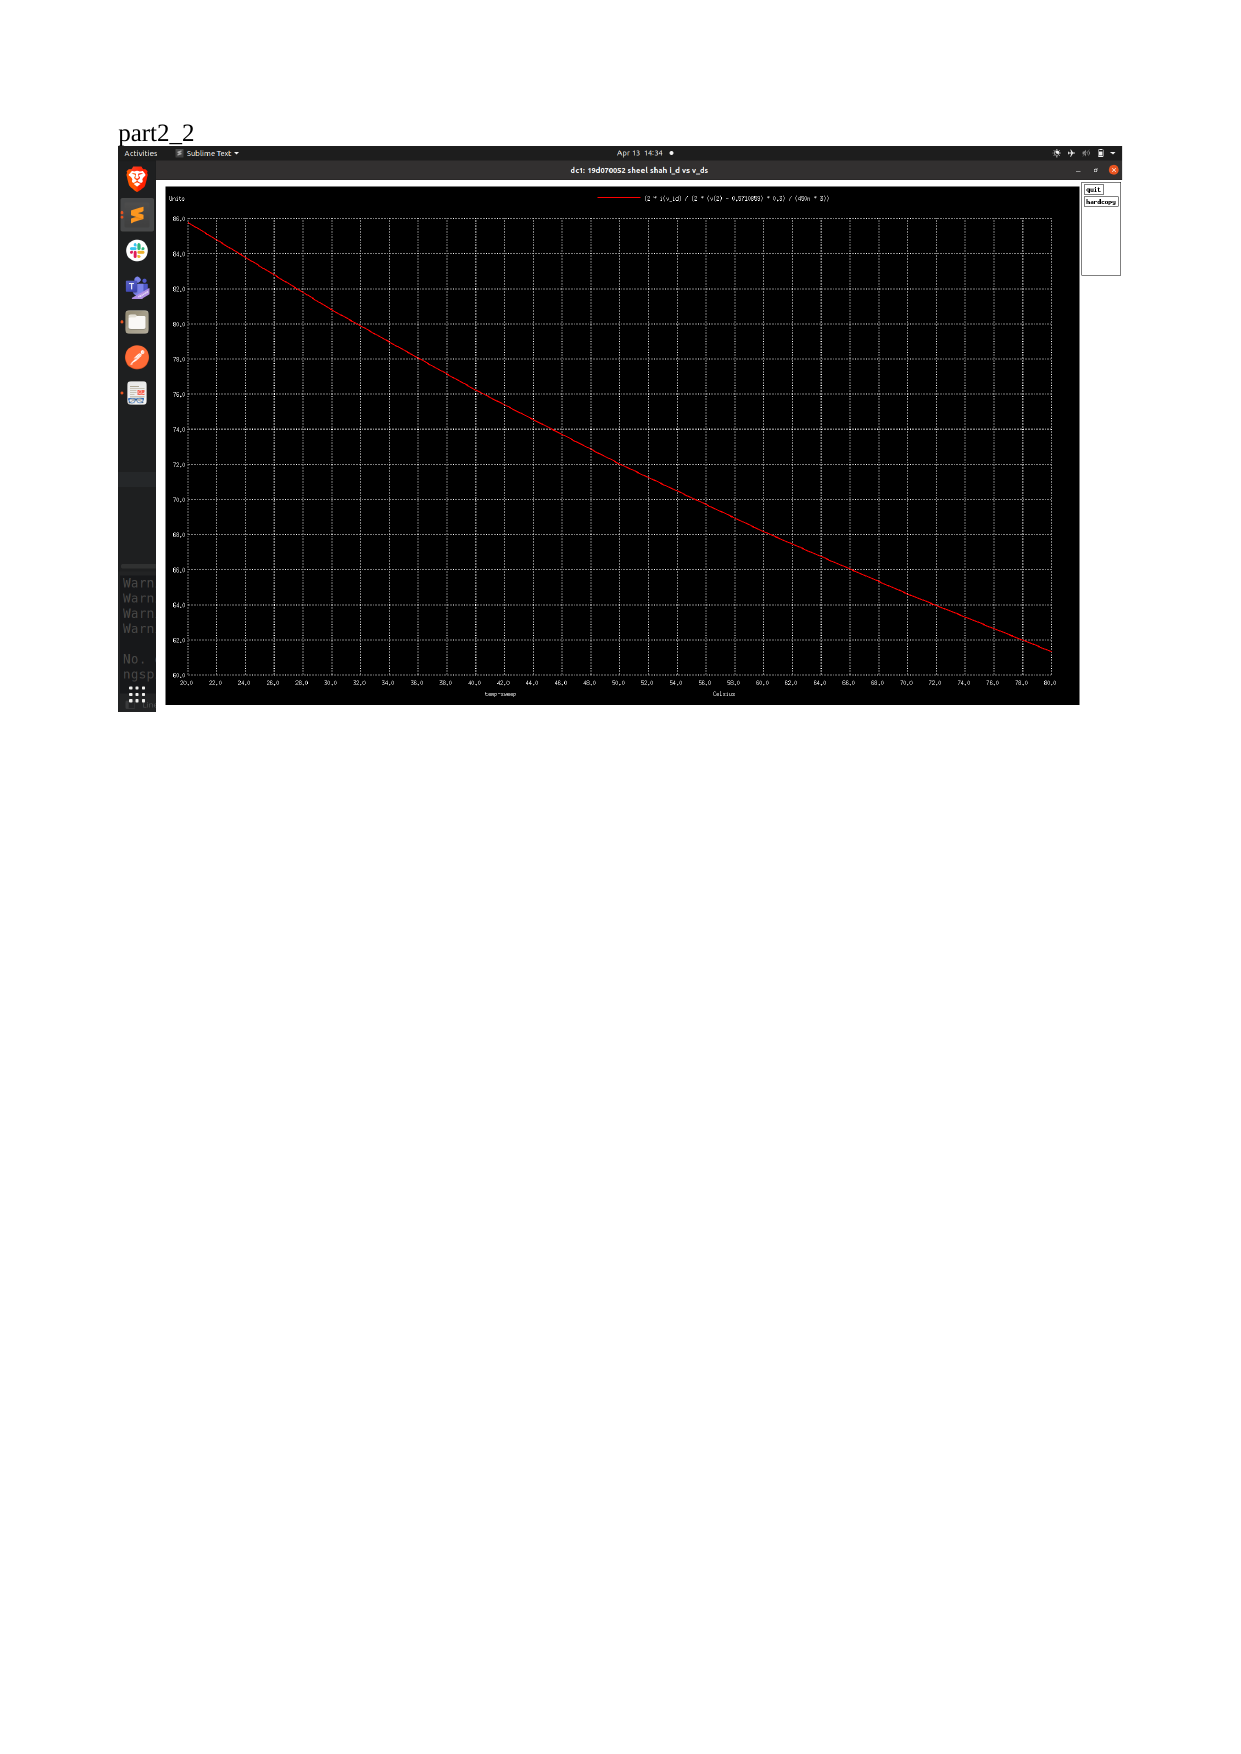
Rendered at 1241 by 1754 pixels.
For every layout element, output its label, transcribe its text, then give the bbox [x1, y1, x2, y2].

text part2_2 [118, 118, 1122, 146]
picture [118, 146, 1123, 712]
